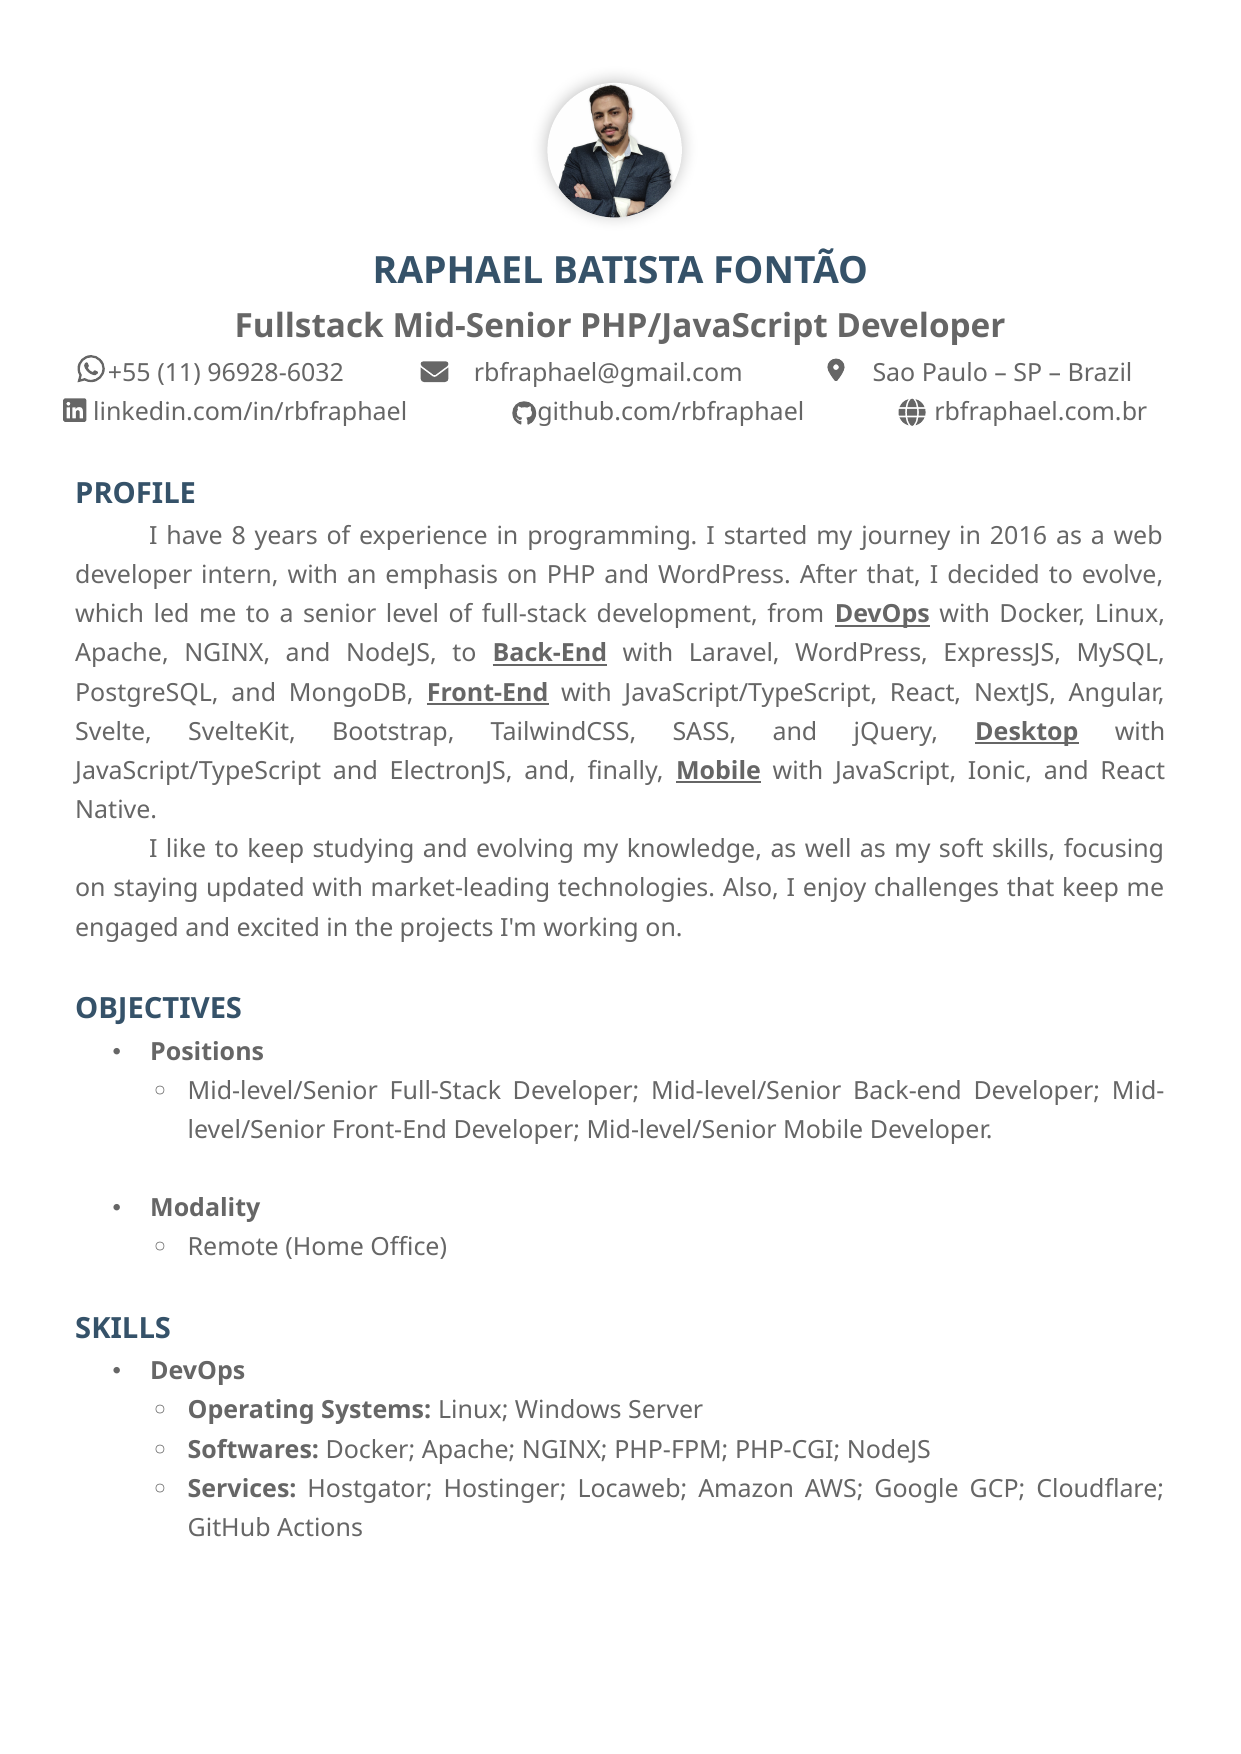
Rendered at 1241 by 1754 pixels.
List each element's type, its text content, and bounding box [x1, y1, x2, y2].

list Mid-level/Senior Full-Stack Developer; Mid-level/Senior Back-end Developer; Mid-level/Senior Front-End Developer; Mid-level/Senior Mobile Developer. [150, 1072, 1165, 1146]
text I have 8 years of experience in programming. I started my journey in 2016 as a web developer intern, with an emphasis on PHP and WordPress. After that, I decided to evolve, which led me to a senior level of full-stack development, from DevOps with Docker, Linux, Apache, NGINX, and NodeJS, to Back-End with Laravel, WordPress, ExpressJS, MySQL, PostgreSQL, and MongoDB, Front-End with JavaScript/TypeScript, React, NextJS, Angular, Svelte, SvelteKit, Bootstrap, TailwindCSS, SASS, and jQuery, Desktop with JavaScript/TypeScript and ElectronJS, and, finally, Mobile with JavaScript, Ionic, and React Native. [75, 517, 1165, 826]
text RAPHAEL BATISTA FONTÃO [75, 75, 1165, 294]
list Modality [112, 1190, 1165, 1224]
list DevOps [112, 1353, 1165, 1387]
text PROFILE [75, 472, 1165, 512]
text I like to keep studying and evolving my knowledge, as well as my soft skills, focusing on staying updated with market-leading technologies. Also, I enjoy challenges that keep me engaged and excited in the projects I'm working on. [75, 831, 1165, 943]
list Operating Systems: Linux; Windows Server [150, 1392, 1165, 1426]
text linkedin.com/in/rbfraphael github.com/rbfraphael rbfraphael.com.br [75, 393, 1165, 428]
picture [547, 82, 682, 218]
text OBJECTIVES [75, 987, 1165, 1027]
list Services: Hostgator; Hostinger; Locaweb; Amazon AWS; Google GCP; Cloudflare; GitHub Actions [150, 1470, 1165, 1544]
list Positions [112, 1033, 1165, 1067]
list Remote (Home Office) [150, 1229, 1165, 1263]
text +55 (11) 96928-6032 rbfraphael@gmail.com Sao Paulo – SP – Brazil [75, 354, 1165, 388]
list Softwares: Docker; Apache; NGINX; PHP-FPM; PHP-CGI; NodeJS [150, 1431, 1165, 1465]
text Fullstack Mid-Senior PHP/JavaScript Developer [75, 302, 1165, 348]
text SKILLS [75, 1307, 1165, 1347]
